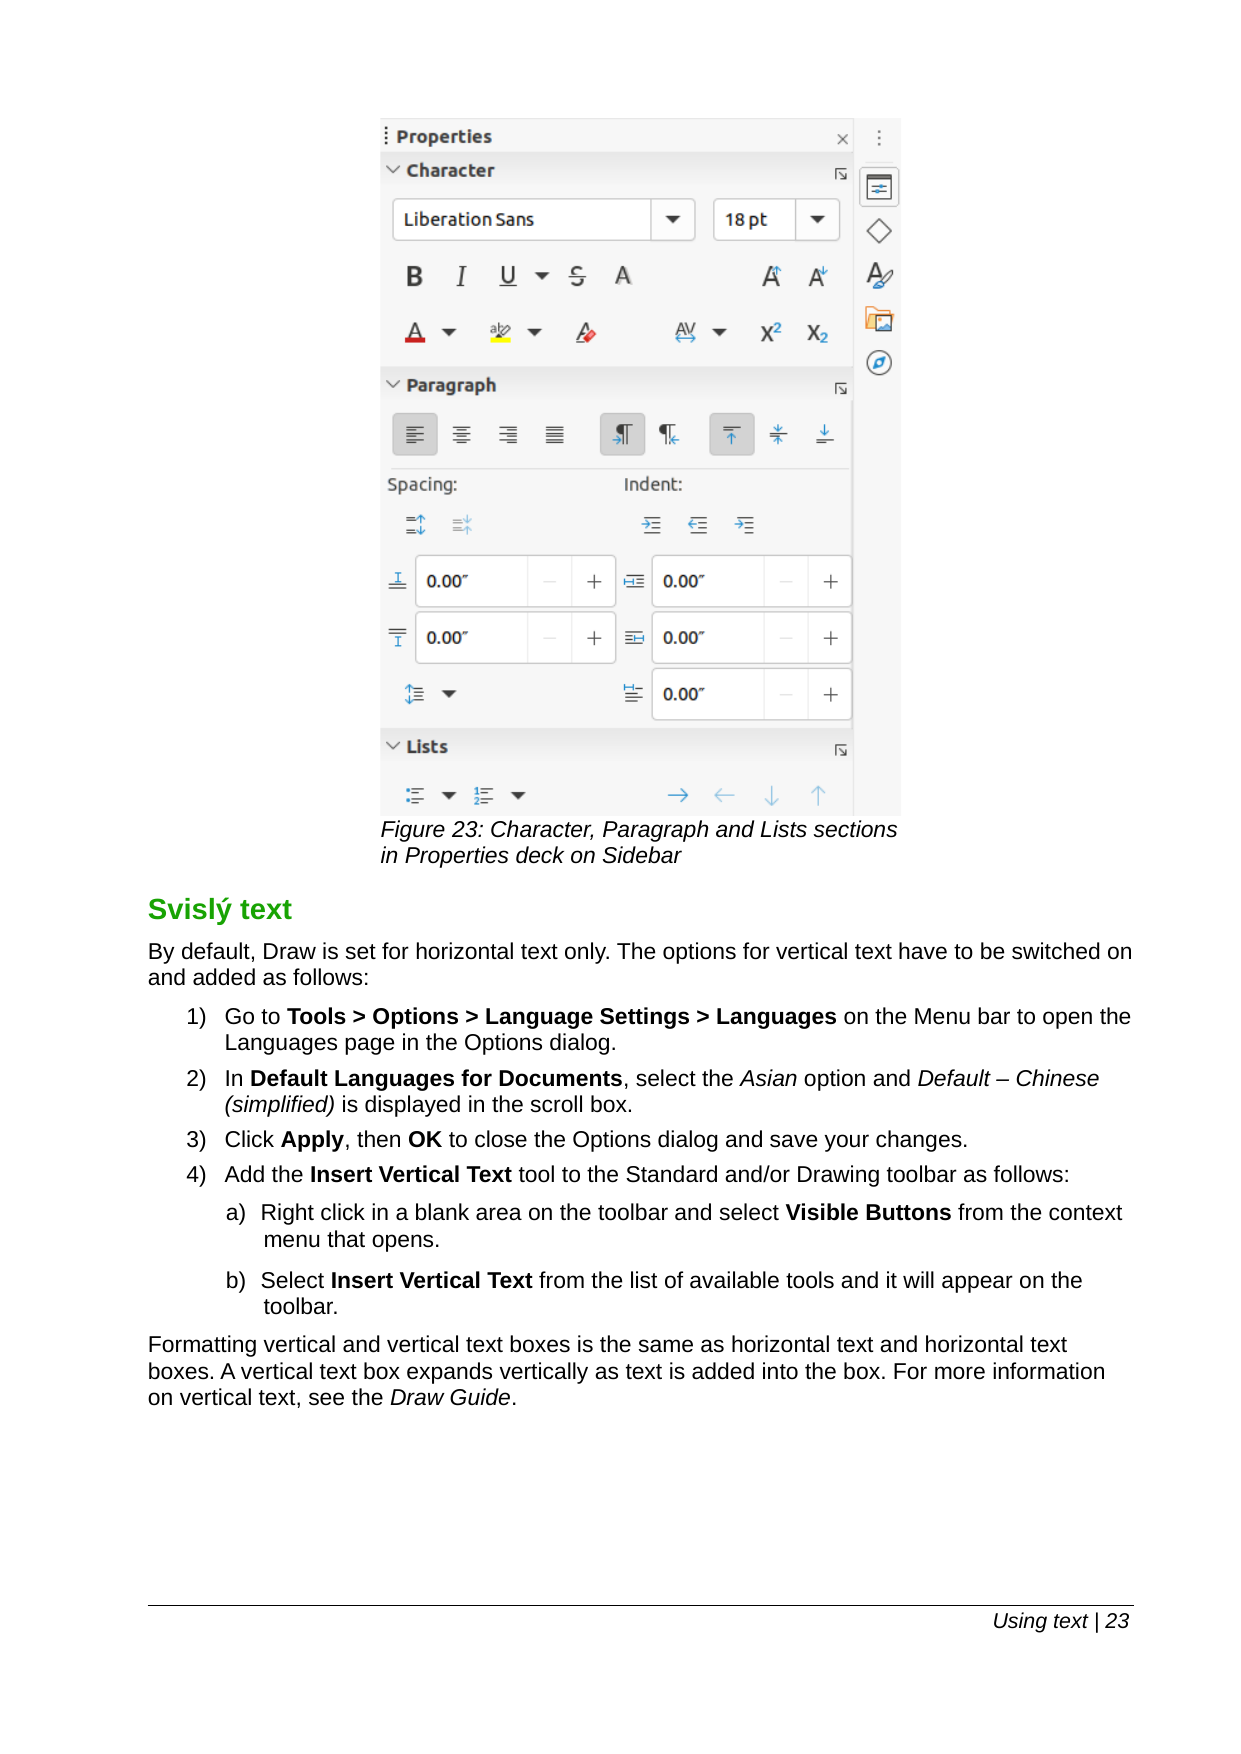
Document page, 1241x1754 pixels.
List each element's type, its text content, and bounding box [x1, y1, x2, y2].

list Click Apply, then OK to close the Options dialog and save your changes. [207, 1126, 1134, 1152]
list Right click in a blank area on the toolbar and select Visible Buttons from the context menu that opens. [223, 1196, 1134, 1255]
list Go to Tools > Options > Language Settings > Languages on the Menu bar to open the Languages page in the Options dialog. [207, 1003, 1134, 1056]
list Select Insert Vertical Text from the list of available tools and it will appear on the toolbar. [223, 1264, 1134, 1322]
picture [380, 118, 902, 816]
subtitle Svislý text [148, 892, 1134, 926]
text Figure 23: Character, Paragraph and Lists sections in Properties deck on Sidebar [380, 816, 901, 869]
text By default, Draw is set for horizontal text only. The options for vertical text have to be switched on and added as follows: [148, 938, 1134, 990]
text Formatting vertical and vertical text boxes is the same as horizontal text and horizontal text boxes. A vertical text box expands vertically as text is added into the box. For more information on vertical text, see the Draw Guide. [148, 1331, 1134, 1410]
list In Default Languages for Documents, select the Asian option and Default – Chinese (simplified) is displayed in the scroll box. [207, 1064, 1134, 1117]
list Add the Insert Vertical Text tool to the Standard and/or Drawing toolbar as follows: [207, 1161, 1134, 1188]
